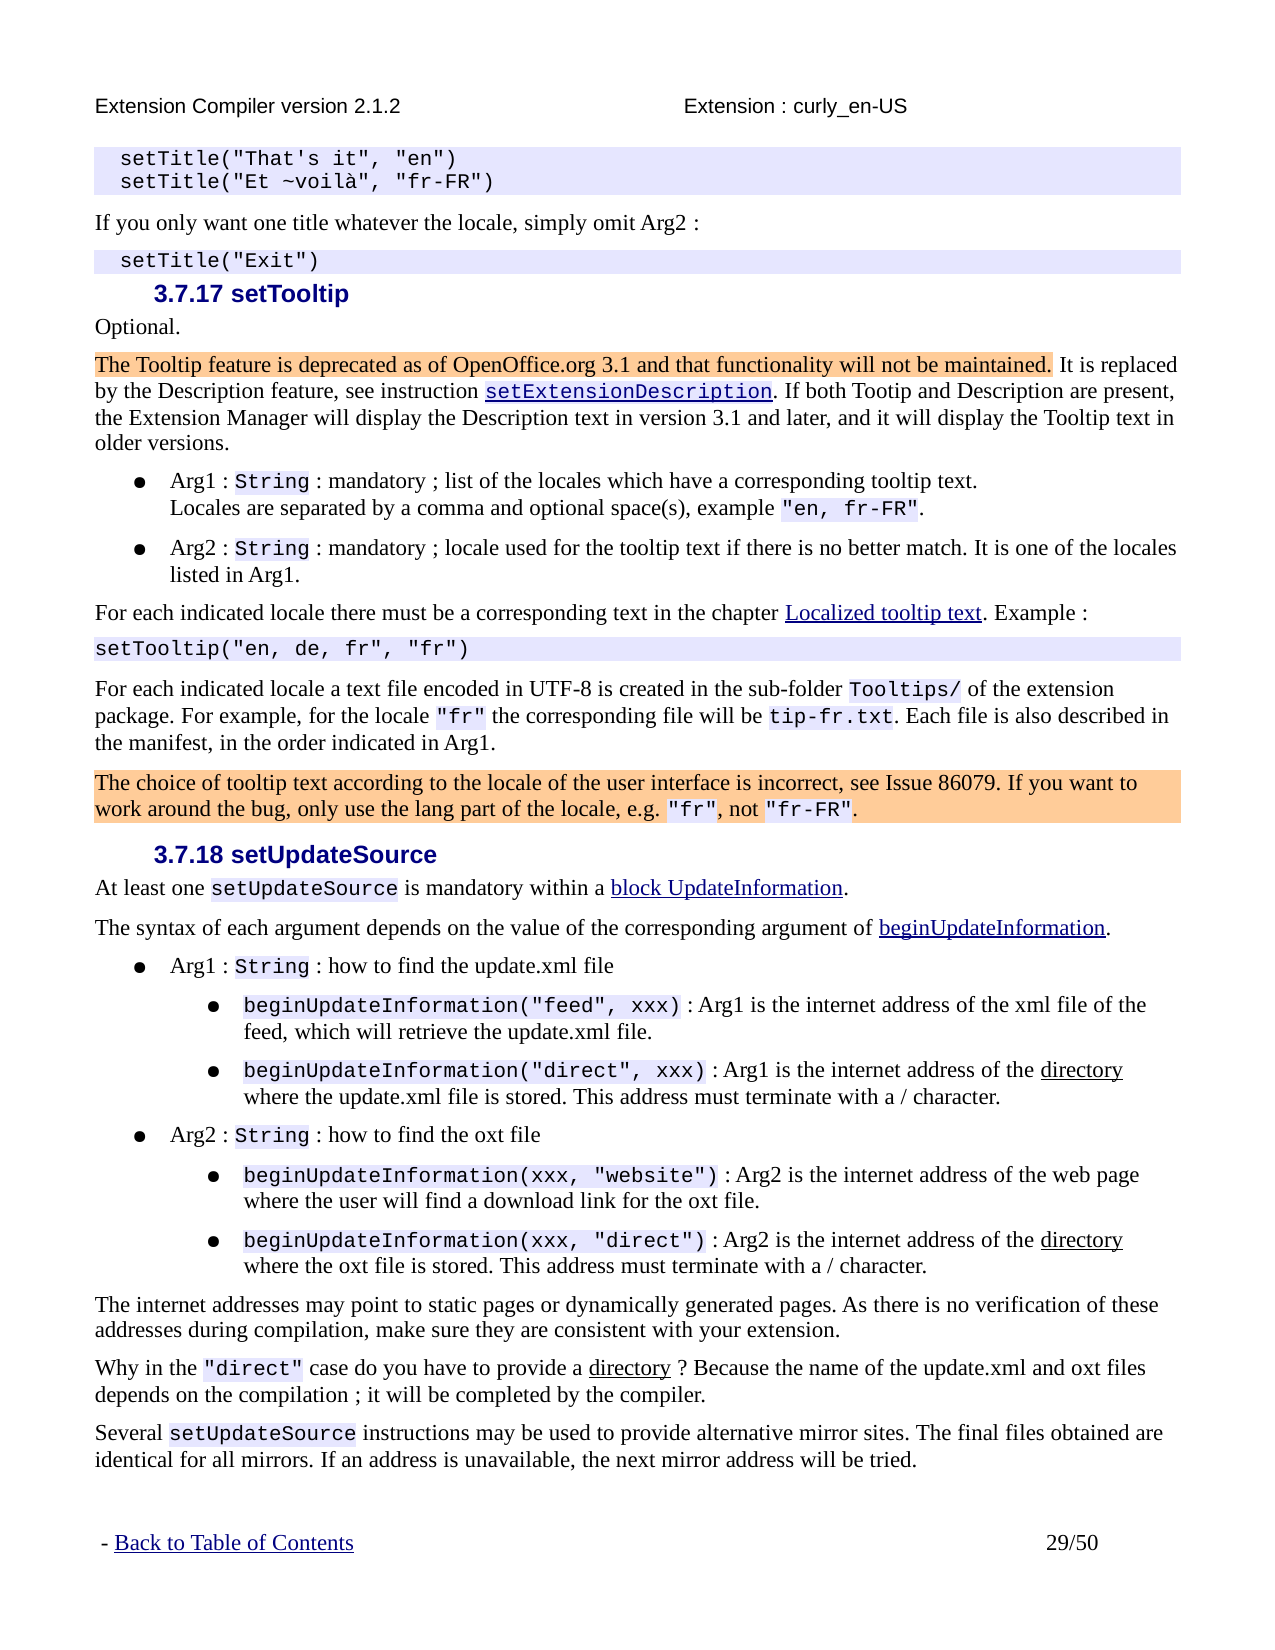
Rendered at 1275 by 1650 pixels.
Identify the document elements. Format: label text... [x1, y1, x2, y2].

text setTitle("Et ~voilà", "fr-FR") [94, 171, 1181, 195]
list Arg2 : String : how to find the oxt file [132, 1122, 1181, 1149]
text The Tooltip feature is deprecated as of OpenOffice.org 3.1 and that functionality will not be maintained. It is replaced by the Description feature, see instruction setExtensionDescription. If both Tootip and Description are present, the Extension Manager will display the Description text in version 3.1 and later, and it will display the Tooltip text in older versions. [94, 352, 1181, 456]
subtitle setUpdateSource [153, 841, 1181, 869]
text The choice of tooltip text according to the locale of the user interface is incorrect, see Issue 86079. If you want to work around the bug, only use the lang part of the locale, e.g. "fr", not "fr-FR". [94, 770, 1181, 823]
text For each indicated locale there must be a corresponding text in the chapter Localized tooltip text. Example : [94, 599, 1181, 625]
list beginUpdateInformation("feed", xxx) : Arg1 is the internet address of the xml file of the feed, which will retrieve the update.xml file. [206, 992, 1181, 1044]
list Arg1 : String : how to find the update.xml file [132, 952, 1181, 979]
subtitle setTooltip [153, 280, 1181, 308]
list beginUpdateInformation(xxx, "website") : Arg2 is the internet address of the web page where the user will find a download link for the oxt file. [206, 1161, 1181, 1214]
text Why in the "direct" case do you have to provide a directory ? Because the name of the update.xml and oxt files depends on the compilation ; it will be completed by the compiler. [94, 1355, 1181, 1407]
text At least one setUpdateSource is mandatory within a block UpdateInformation. [94, 875, 1181, 902]
text Optional. [94, 314, 1181, 339]
text setTooltip("en, de, fr", "fr") [94, 637, 1181, 661]
list beginUpdateInformation("direct", xxx) : Arg1 is the internet address of the directory where the update.xml file is stored. This address must terminate with a / character. [206, 1057, 1181, 1109]
text setTitle("Exit") [94, 250, 1181, 274]
text For each indicated locale a text file encoded in UTF-8 is created in the sub-folder Tooltips/ of the extension package. For example, for the locale "fr" the corresponding file will be tip-fr.txt. Each file is also described in the manifest, in the order indicated in Arg1. [94, 676, 1181, 756]
list Arg2 : String : mandatory ; locale used for the tooltip text if there is no better match. It is one of the locales listed in Arg1. [132, 534, 1181, 587]
list beginUpdateInformation(xxx, "direct") : Arg2 is the internet address of the directory where the oxt file is stored. This address must terminate with a / character. [206, 1226, 1181, 1279]
text setTitle("That's it", "en") [94, 147, 1181, 171]
list Arg1 : String : mandatory ; list of the locales which have a corresponding tooltip text. Locales are separated by a comma and optional space(s), example "en, fr-FR". [132, 468, 1181, 522]
text If you only want one title whatever the locale, simply omit Arg2 : [94, 210, 1181, 236]
text Several setUpdateSource instructions may be used to provide alternative mirror sites. The final files obtained are identical for all mirrors. If an address is unavailable, the next mirror address will be tried. [94, 1420, 1181, 1472]
text The syntax of each argument depends on the value of the corresponding argument of beginUpdateInformation. [94, 914, 1181, 940]
text The internet addresses may point to static pages or dynamically generated pages. As there is no verification of these addresses during compilation, make sure they are consistent with your extension. [94, 1291, 1181, 1342]
